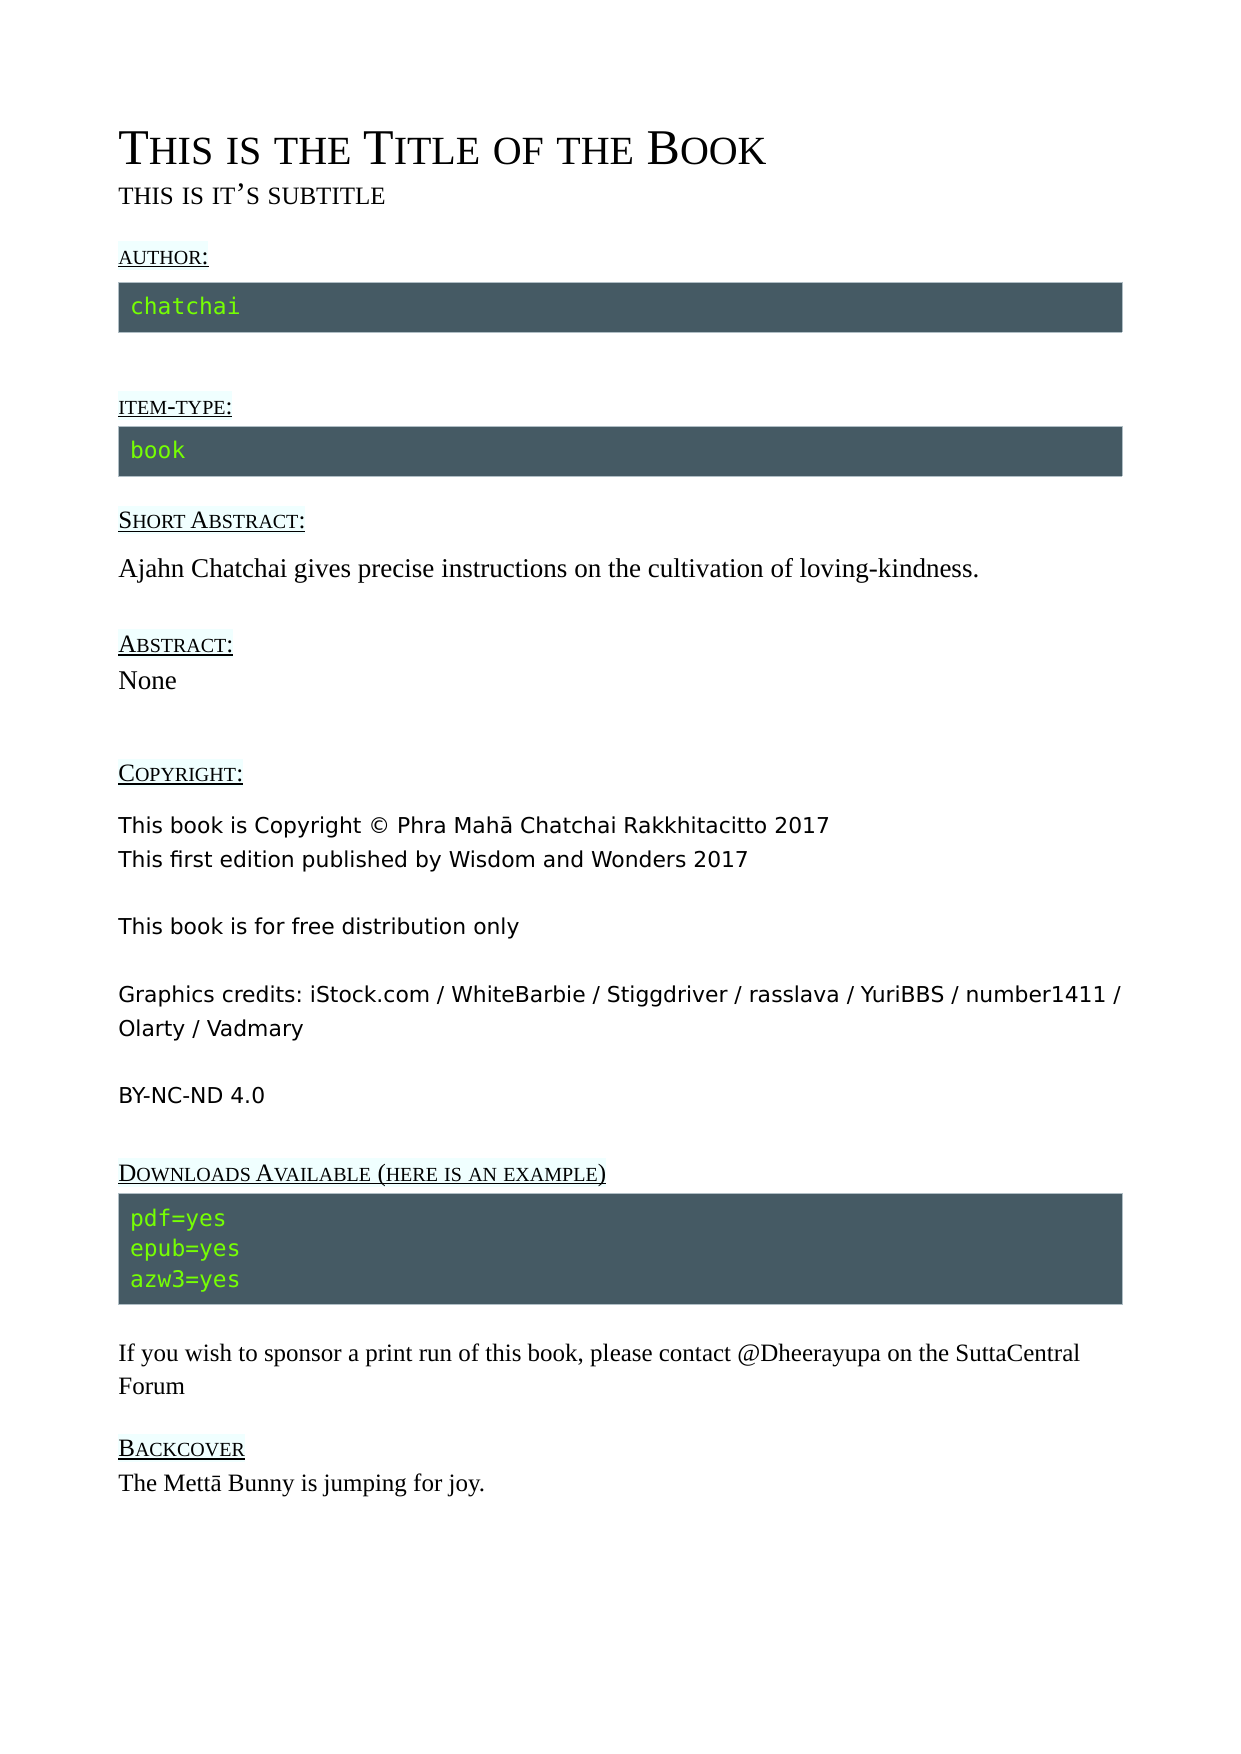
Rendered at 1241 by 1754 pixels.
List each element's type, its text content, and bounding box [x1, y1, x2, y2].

subtitle author: [208, 241, 1122, 270]
subtitle Downloads Available (here is an example) [606, 1158, 1122, 1187]
text Ajahn Chatchai gives precise instructions on the cultivation of loving-kindness. [118, 552, 1122, 583]
text book [119, 427, 1122, 476]
text This book is Copyright © Phra Mahā Chatchai Rakkhitacitto 2017 This first edition published by Wisdom and Wonders 2017 This book is for free distribution only Graphics credits: iStock.com / WhiteBarbie / Stiggdriver / rasslava / YuriBBS / number1411 / Olarty / Vadmary BY-NC-ND 4.0 [118, 813, 1122, 1109]
text chatchai [119, 283, 1122, 332]
text If you wish to sponsor a print run of this book, please contact @Dheerayupa on the SuttaCentral Forum [118, 1338, 1122, 1400]
subtitle Short Abstract: [305, 506, 1122, 534]
subtitle Copyright: [118, 758, 1122, 787]
subtitle item-type: [232, 391, 1122, 420]
text None [118, 664, 1122, 695]
subtitle Backcover [118, 1433, 1122, 1462]
text pdf=yes epub=yes azw3=yes [119, 1194, 1122, 1304]
title This is the Title of the Book [118, 118, 1122, 176]
text The Mettā Bunny is jumping for joy. [118, 1468, 1122, 1497]
subtitle this is it’s subtitle [118, 176, 1122, 212]
subtitle Abstract: [233, 629, 1122, 658]
